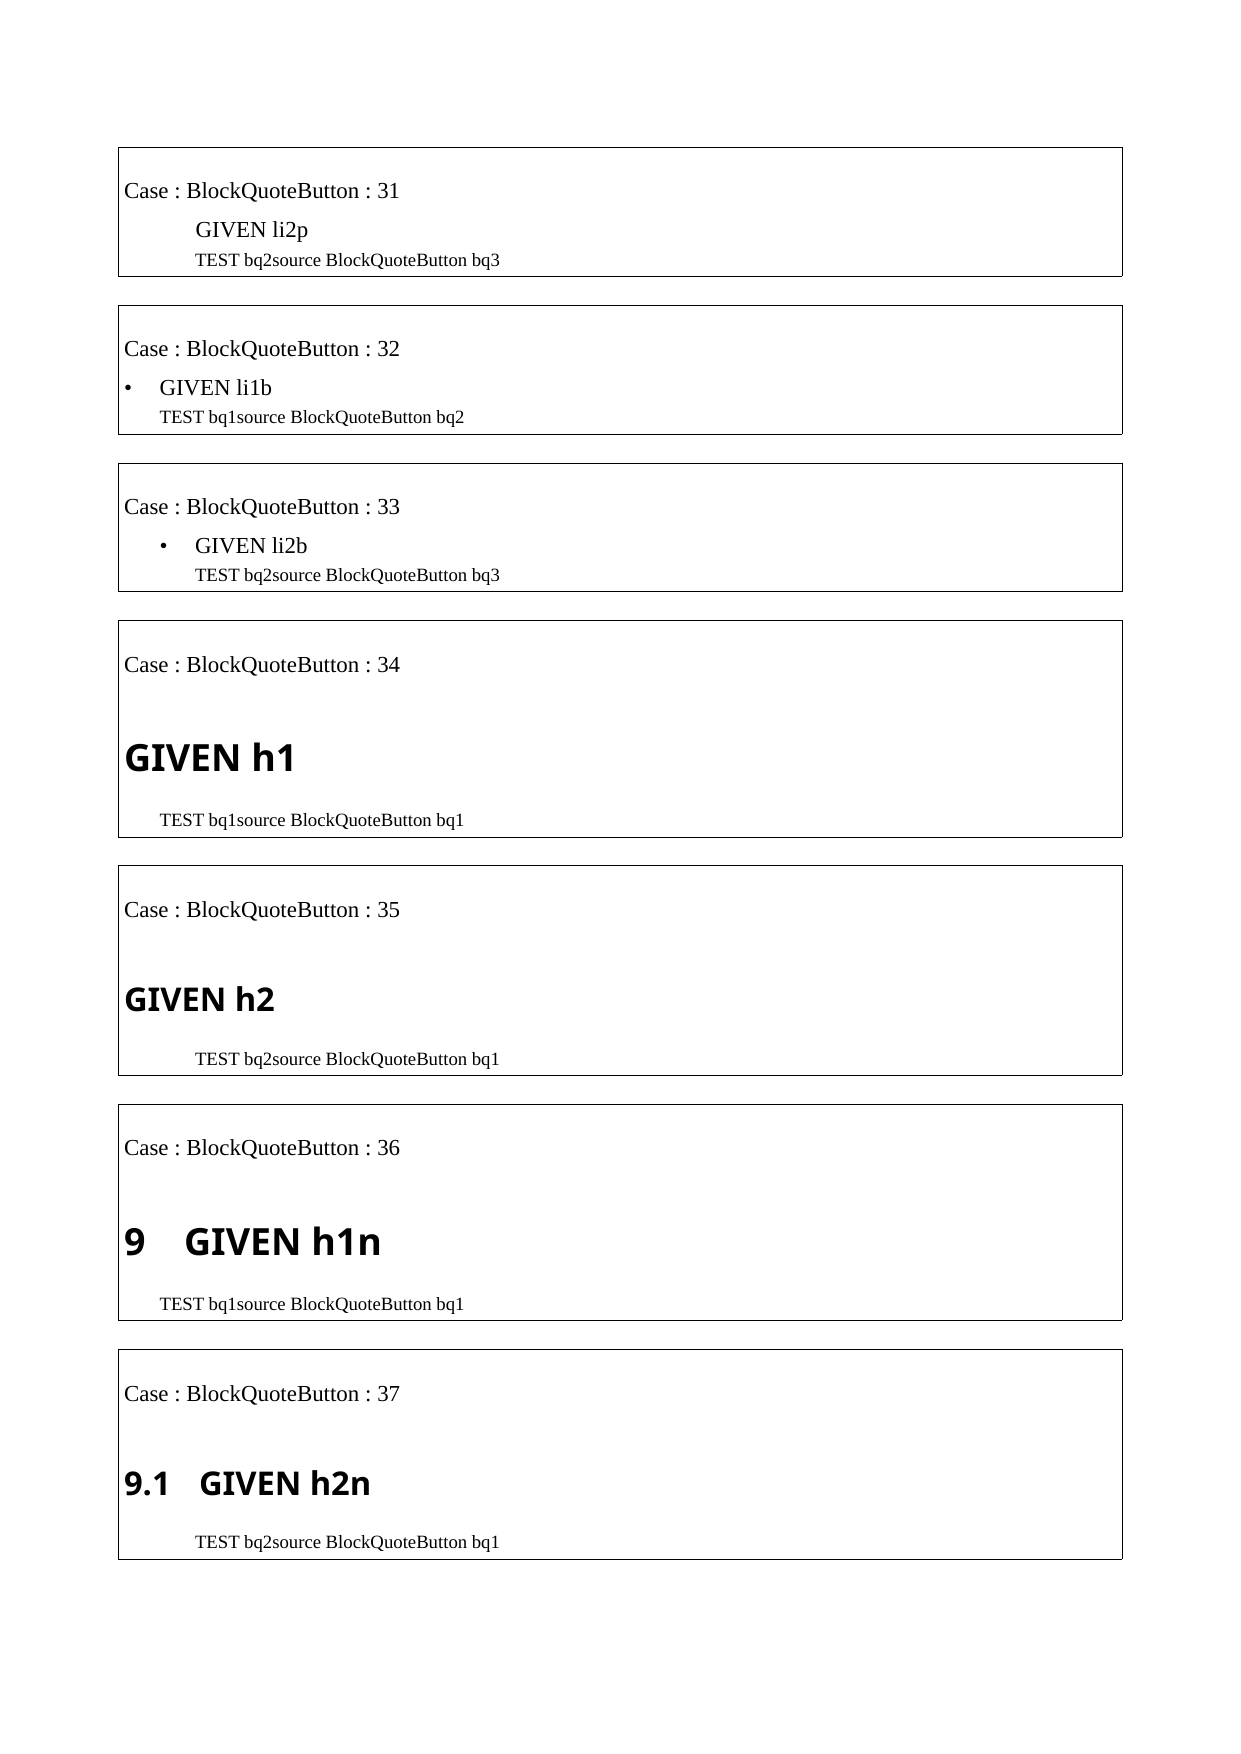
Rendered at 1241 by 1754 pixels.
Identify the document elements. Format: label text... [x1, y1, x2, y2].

table_header Case : BlockQuoteButton : 36 GIVEN h1n TEST bq1source BlockQuoteButton bq1 [119, 1105, 1122, 1320]
table_header Case : BlockQuoteButton : 31 GIVEN li2p TEST bq2source BlockQuoteButton bq3 [119, 148, 1122, 276]
table_header Case : BlockQuoteButton : 33 GIVEN li2b TEST bq2source BlockQuoteButton bq3 [119, 464, 1122, 591]
table_header Case : BlockQuoteButton : 37 GIVEN h2n TEST bq2source BlockQuoteButton bq1 [119, 1350, 1122, 1558]
table_header Case : BlockQuoteButton : 32 GIVEN li1b TEST bq1source BlockQuoteButton bq2 [119, 306, 1122, 434]
table_header Case : BlockQuoteButton : 35 GIVEN h2 TEST bq2source BlockQuoteButton bq1 [119, 866, 1122, 1075]
table_header Case : BlockQuoteButton : 34 GIVEN h1 TEST bq1source BlockQuoteButton bq1 [119, 621, 1122, 837]
